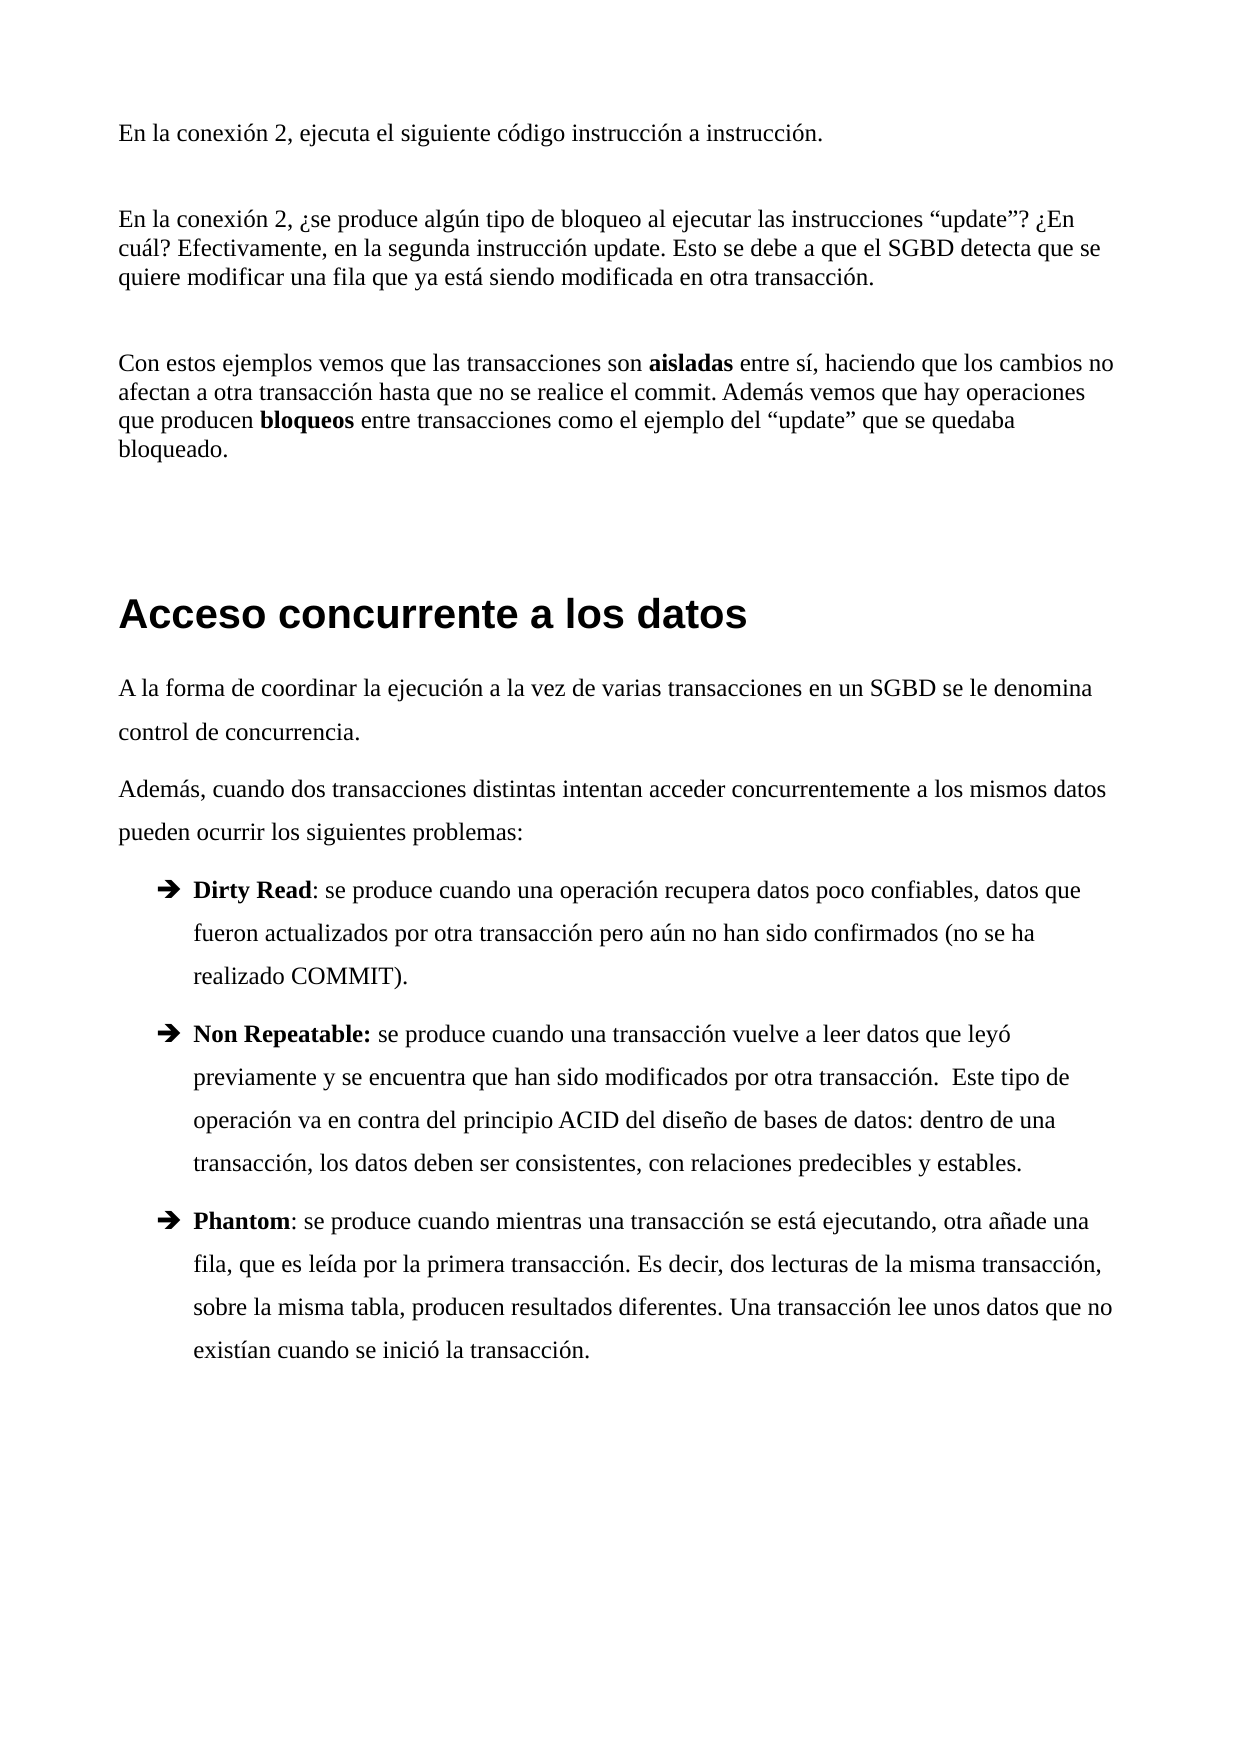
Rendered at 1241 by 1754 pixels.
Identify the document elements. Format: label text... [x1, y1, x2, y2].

text Con estos ejemplos vemos que las transacciones son aisladas entre sí, haciendo que los cambios no afectan a otra transacción hasta que no se realice el commit. Además vemos que hay operaciones que producen bloqueos entre transacciones como el ejemplo del “update” que se quedaba bloqueado. [118, 348, 1122, 463]
list Phantom: se produce cuando mientras una transacción se está ejecutando, otra añade una fila, que es leída por la primera transacción. Es decir, dos lecturas de la misma transacción, sobre la misma tabla, producen resultados diferentes. Una transacción lee unos datos que no existían cuando se inició la transacción. [156, 1206, 1122, 1364]
text En la conexión 2, ejecuta el siguiente código instrucción a instrucción. [118, 118, 1122, 147]
subtitle Acceso concurrente a los datos [118, 589, 1122, 637]
text En la conexión 2, ¿se produce algún tipo de bloqueo al ejecutar las instrucciones “update”? ¿En cuál? Efectivamente, en la segunda instrucción update. Esto se debe a que el SGBD detecta que se quiere modificar una fila que ya está siendo modificada en otra transacción. [118, 204, 1122, 291]
list Non Repeatable: se produce cuando una transacción vuelve a leer datos que leyó previamente y se encuentra que han sido modificados por otra transacción. Este tipo de operación va en contra del principio ACID del diseño de bases de datos: dentro de una transacción, los datos deben ser consistentes, con relaciones predecibles y estables. [156, 1019, 1122, 1177]
text Además, cuando dos transacciones distintas intentan acceder concurrentemente a los mismos datos pueden ocurrir los siguientes problemas: [118, 774, 1122, 846]
list Dirty Read: se produce cuando una operación recupera datos poco confiables, datos que fueron actualizados por otra transacción pero aún no han sido confirmados (no se ha realizado COMMIT). [156, 875, 1122, 990]
text A la forma de coordinar la ejecución a la vez de varias transacciones en un SGBD se le denomina control de concurrencia. [118, 673, 1122, 745]
